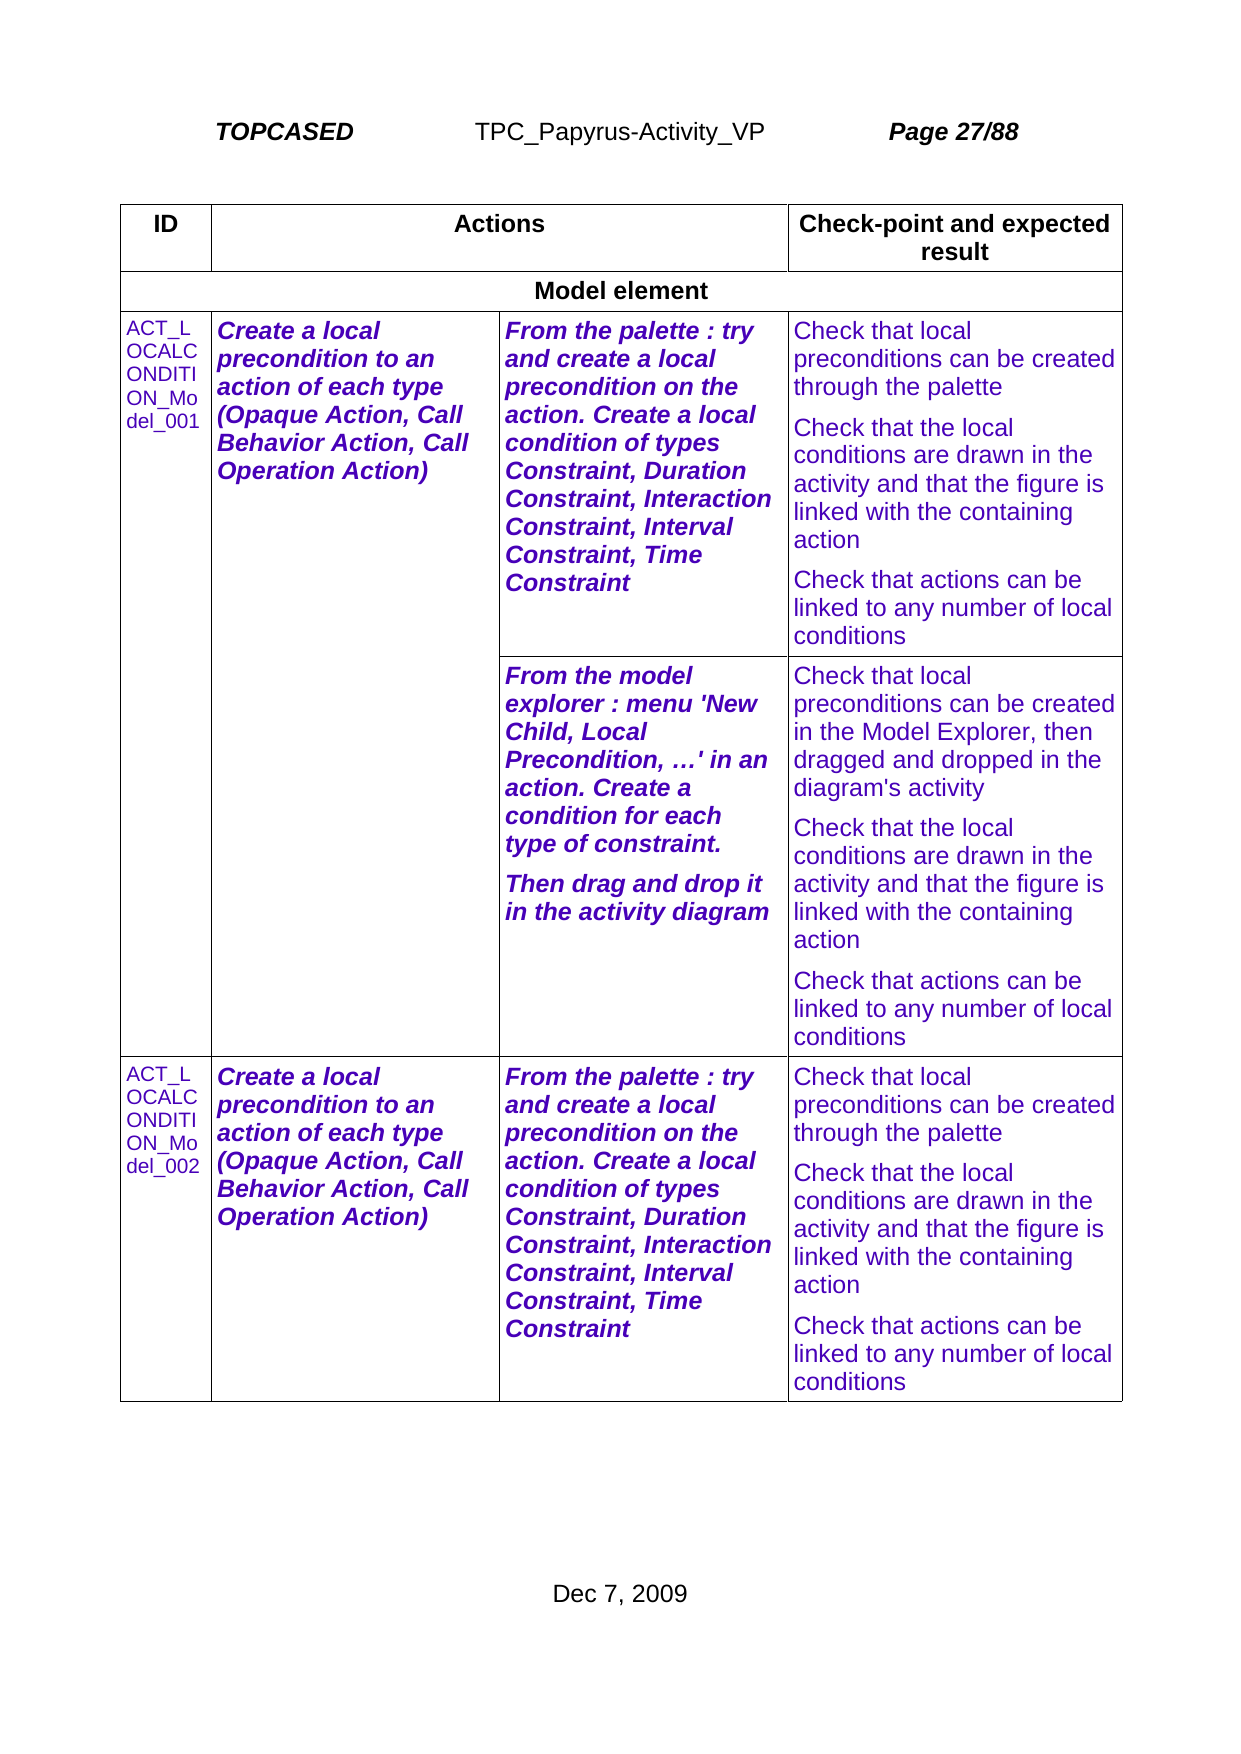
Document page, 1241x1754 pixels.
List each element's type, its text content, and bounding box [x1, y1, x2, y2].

table_cell Check that local preconditions can be created through the palette Check that the local conditions are drawn in the activity and that the figure is linked with the containing action Check that actions can be linked to any number of local conditions [789, 312, 1122, 656]
table_cell Create a local precondition to an action of each type (Opaque Action, Call Behavior Action, Call Operation Action) [212, 312, 499, 1056]
table_header ID [121, 205, 211, 271]
table_cell Model element [121, 272, 1122, 311]
table_header Check-point and expected result [789, 205, 1122, 271]
table_cell From the palette : try and create a local precondition on the action. Create a local condition of types Constraint, Duration Constraint, Interaction Constraint, Interval Constraint, Time Constraint [500, 312, 787, 656]
table_cell From the palette : try and create a local precondition on the action. Create a local condition of types Constraint, Duration Constraint, Interaction Constraint, Interval Constraint, Time Constraint [500, 1057, 787, 1401]
table_cell Check that local preconditions can be created through the palette Check that the local conditions are drawn in the activity and that the figure is linked with the containing action Check that actions can be linked to any number of local conditions [789, 1057, 1122, 1401]
table_cell ACT_LOCALCONDITION_Model_001 [121, 312, 211, 1056]
table_cell Create a local precondition to an action of each type (Opaque Action, Call Behavior Action, Call Operation Action) [212, 1057, 499, 1401]
table_cell ACT_LOCALCONDITION_Model_002 [121, 1057, 211, 1401]
table_cell Check that local preconditions can be created in the Model Explorer, then dragged and dropped in the diagram's activity Check that the local conditions are drawn in the activity and that the figure is linked with the containing action Check that actions can be linked to any number of local conditions [789, 657, 1122, 1056]
table_cell From the model explorer : menu 'New Child, Local Precondition, …' in an action. Create a condition for each type of constraint. Then drag and drop it in the activity diagram [500, 657, 787, 1056]
table_header Actions [212, 205, 787, 271]
